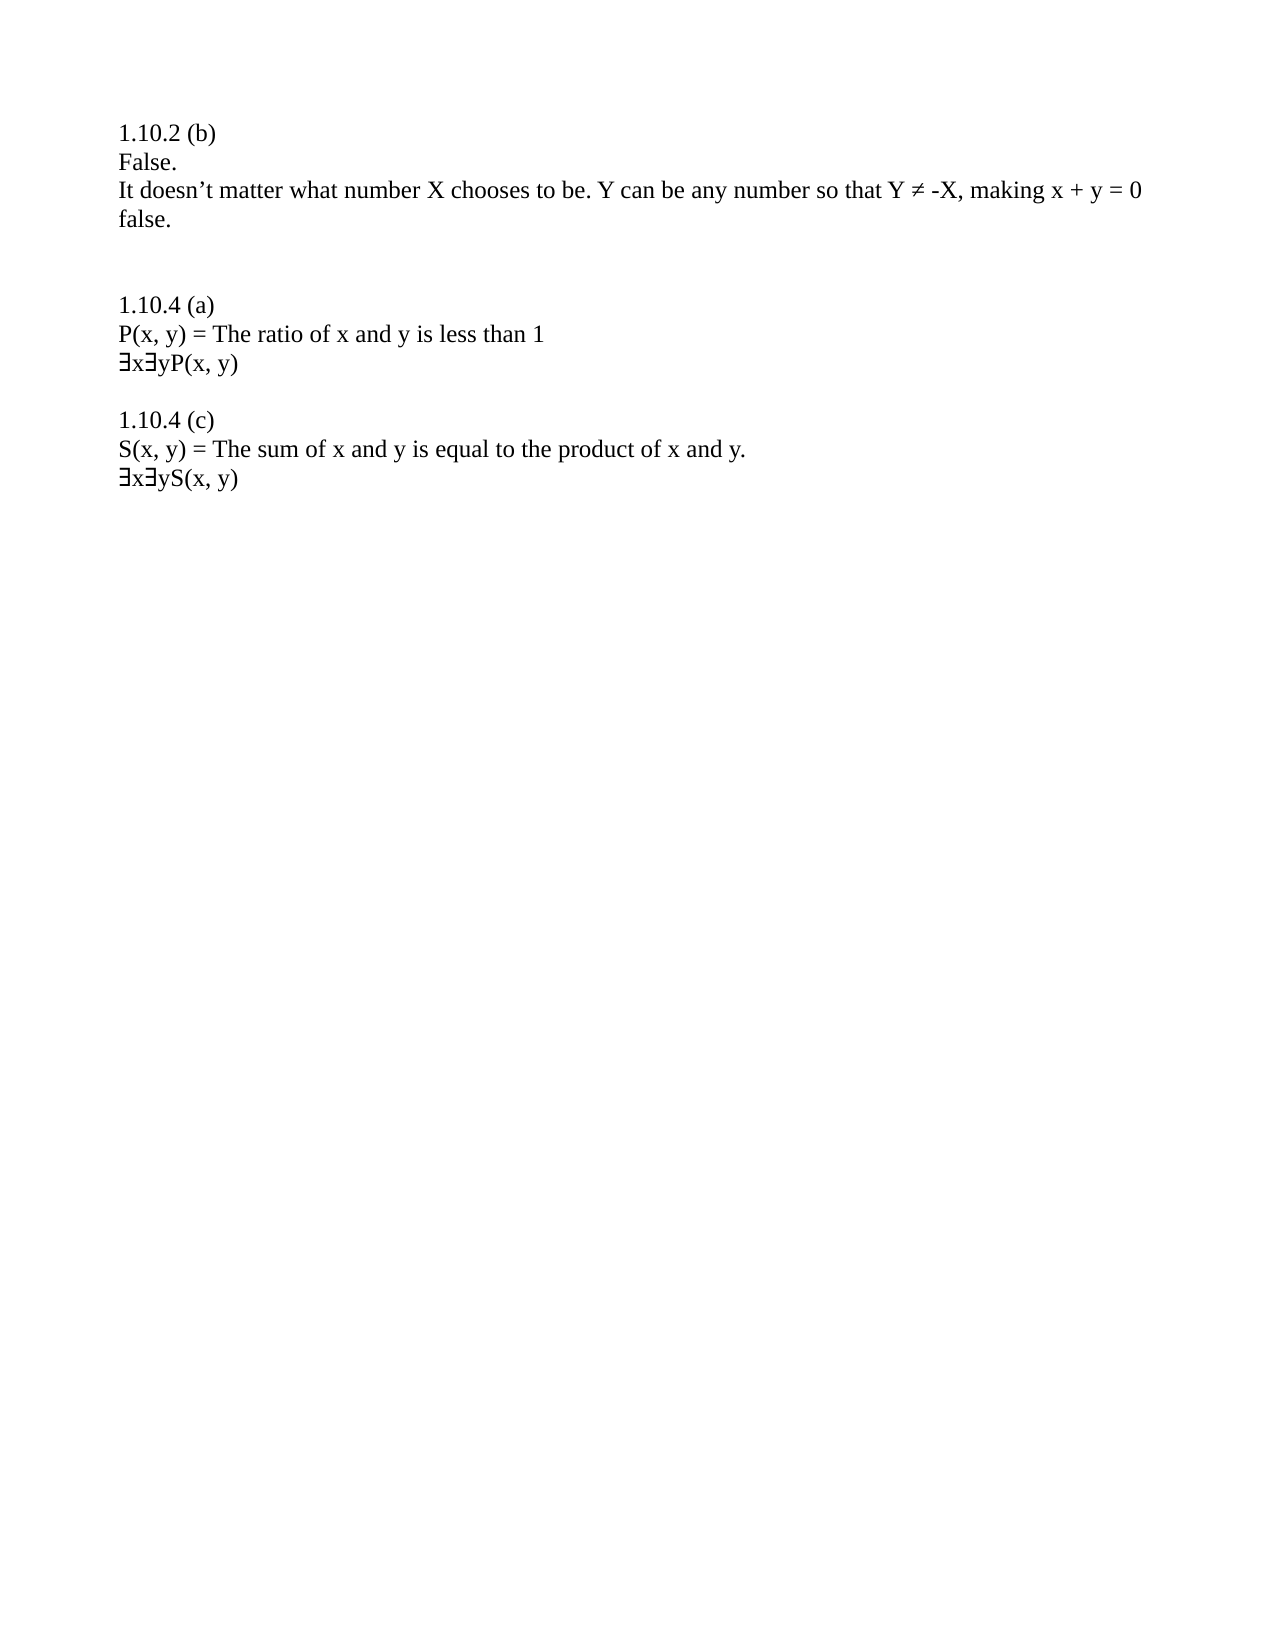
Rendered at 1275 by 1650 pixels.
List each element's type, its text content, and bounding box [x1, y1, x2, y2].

text 1.10.2 (b) [118, 118, 1157, 147]
text False. [118, 147, 1157, 176]
text 1.10.4 (a) [118, 291, 1157, 319]
text It doesn’t matter what number X chooses to be. Y can be any number so that Y ≠ -X, making x + y = 0 false. [118, 176, 1157, 233]
text P(x, y) = The ratio of x and y is less than 1 [118, 319, 1157, 348]
text S(x, y) = The sum of x and y is equal to the product of x and y. [118, 434, 1157, 463]
text ∃x∃yP(x, y) [118, 348, 1157, 377]
text ∃x∃yS(x, y) [118, 463, 1157, 492]
text 1.10.4 (c) [118, 406, 1157, 434]
